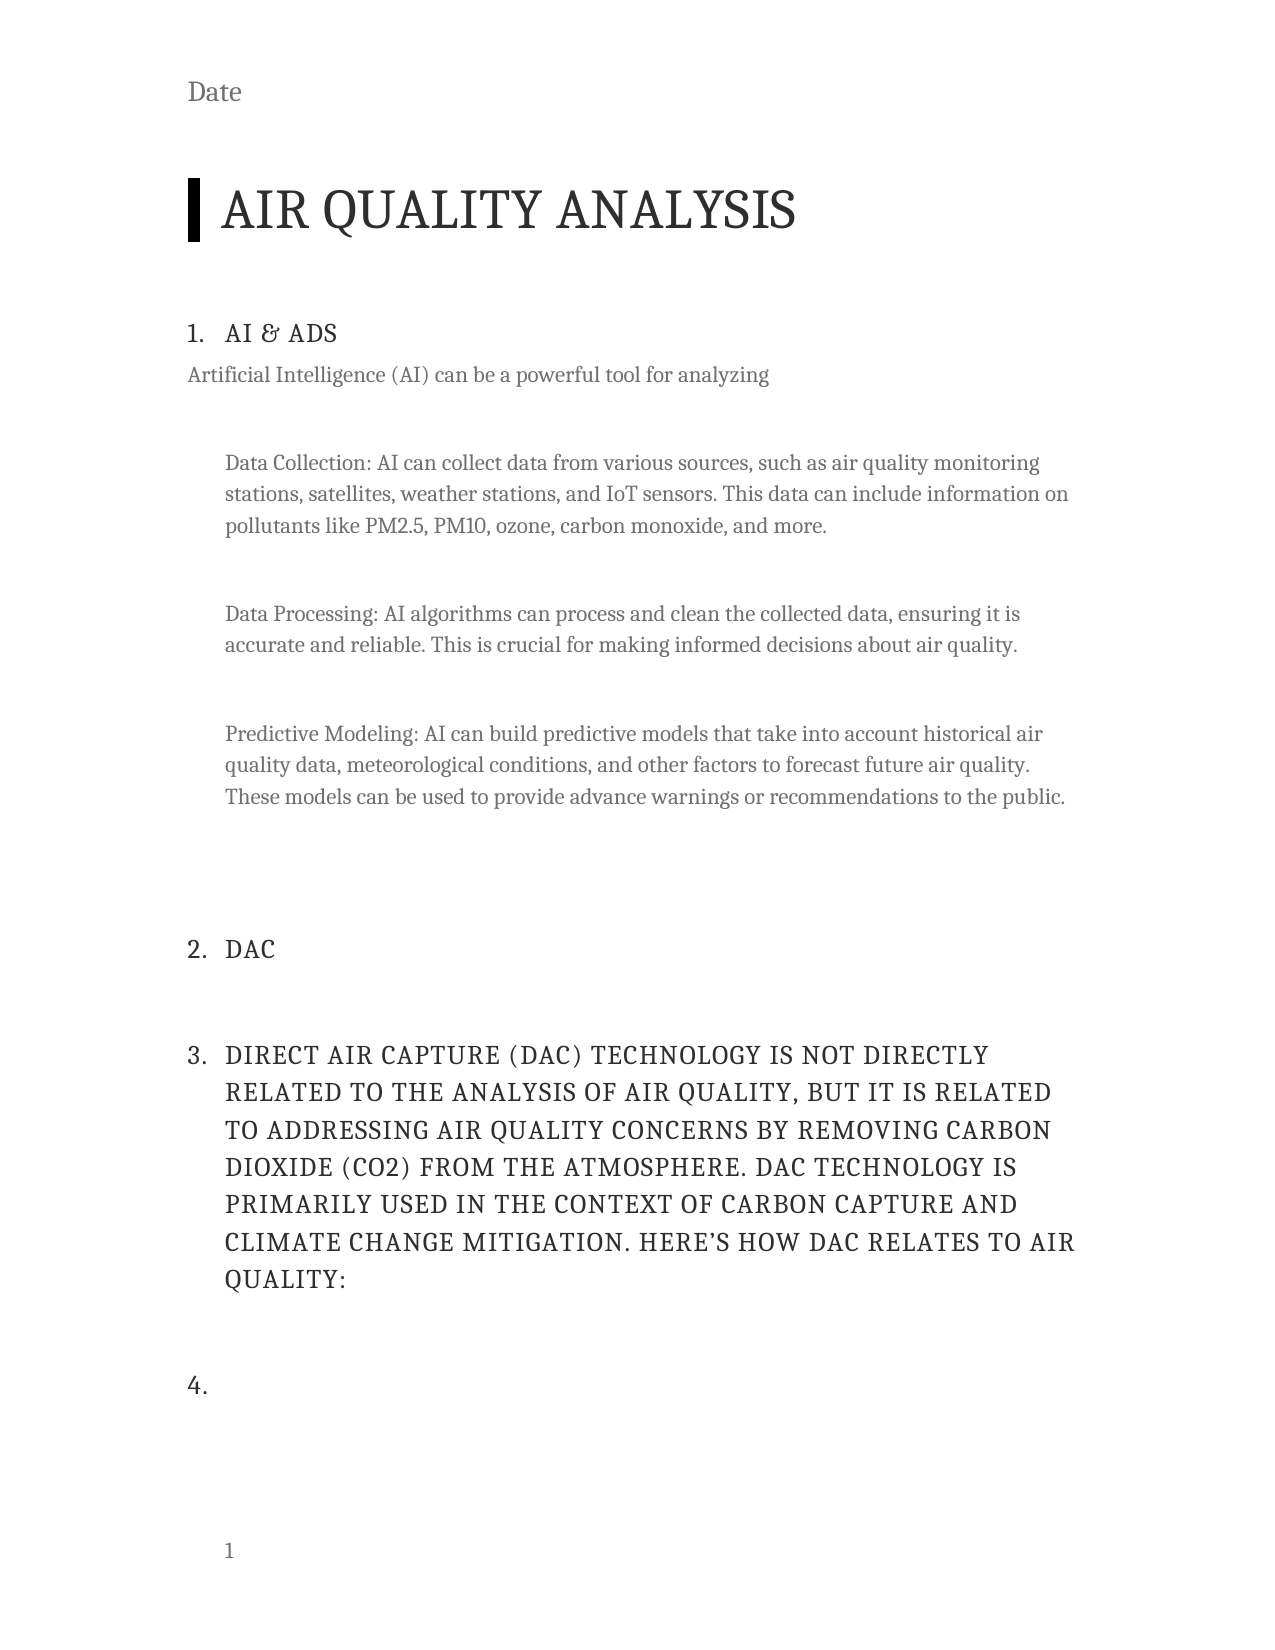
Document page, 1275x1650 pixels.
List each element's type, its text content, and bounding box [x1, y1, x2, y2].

text Data Collection: AI can collect data from various sources, such as air quality monitoring stations, satellites, weather stations, and IoT sensors. This data can include information on pollutants like PM2.5, PM10, ozone, carbon monoxide, and more. [225, 449, 1087, 539]
text Date [187, 75, 1087, 108]
title Air quality analysis [200, 178, 1087, 242]
text Predictive Modeling: AI can build predictive models that take into account historical air quality data, meteorological conditions, and other factors to forecast future air quality. These models can be used to provide advance warnings or recommendations to the public. [225, 720, 1087, 810]
text Artificial Intelligence (AI) can be a powerful tool for analyzing [187, 361, 1087, 388]
subtitle Direct Air Capture (DAC) technology is not directly related to the analysis of air quality, but it is related to addressing air quality concerns by removing carbon dioxide (CO2) from the atmosphere. DAC technology is primarily used in the context of carbon capture and climate change mitigation. Here’s how DAC relates to air quality: [187, 1040, 1087, 1295]
subtitle DAC [187, 934, 1087, 965]
subtitle AI & ADS [187, 318, 1087, 349]
text Data Processing: AI algorithms can process and clean the collected data, ensuring it is accurate and reliable. This is crucial for making informed decisions about air quality. [225, 601, 1087, 659]
